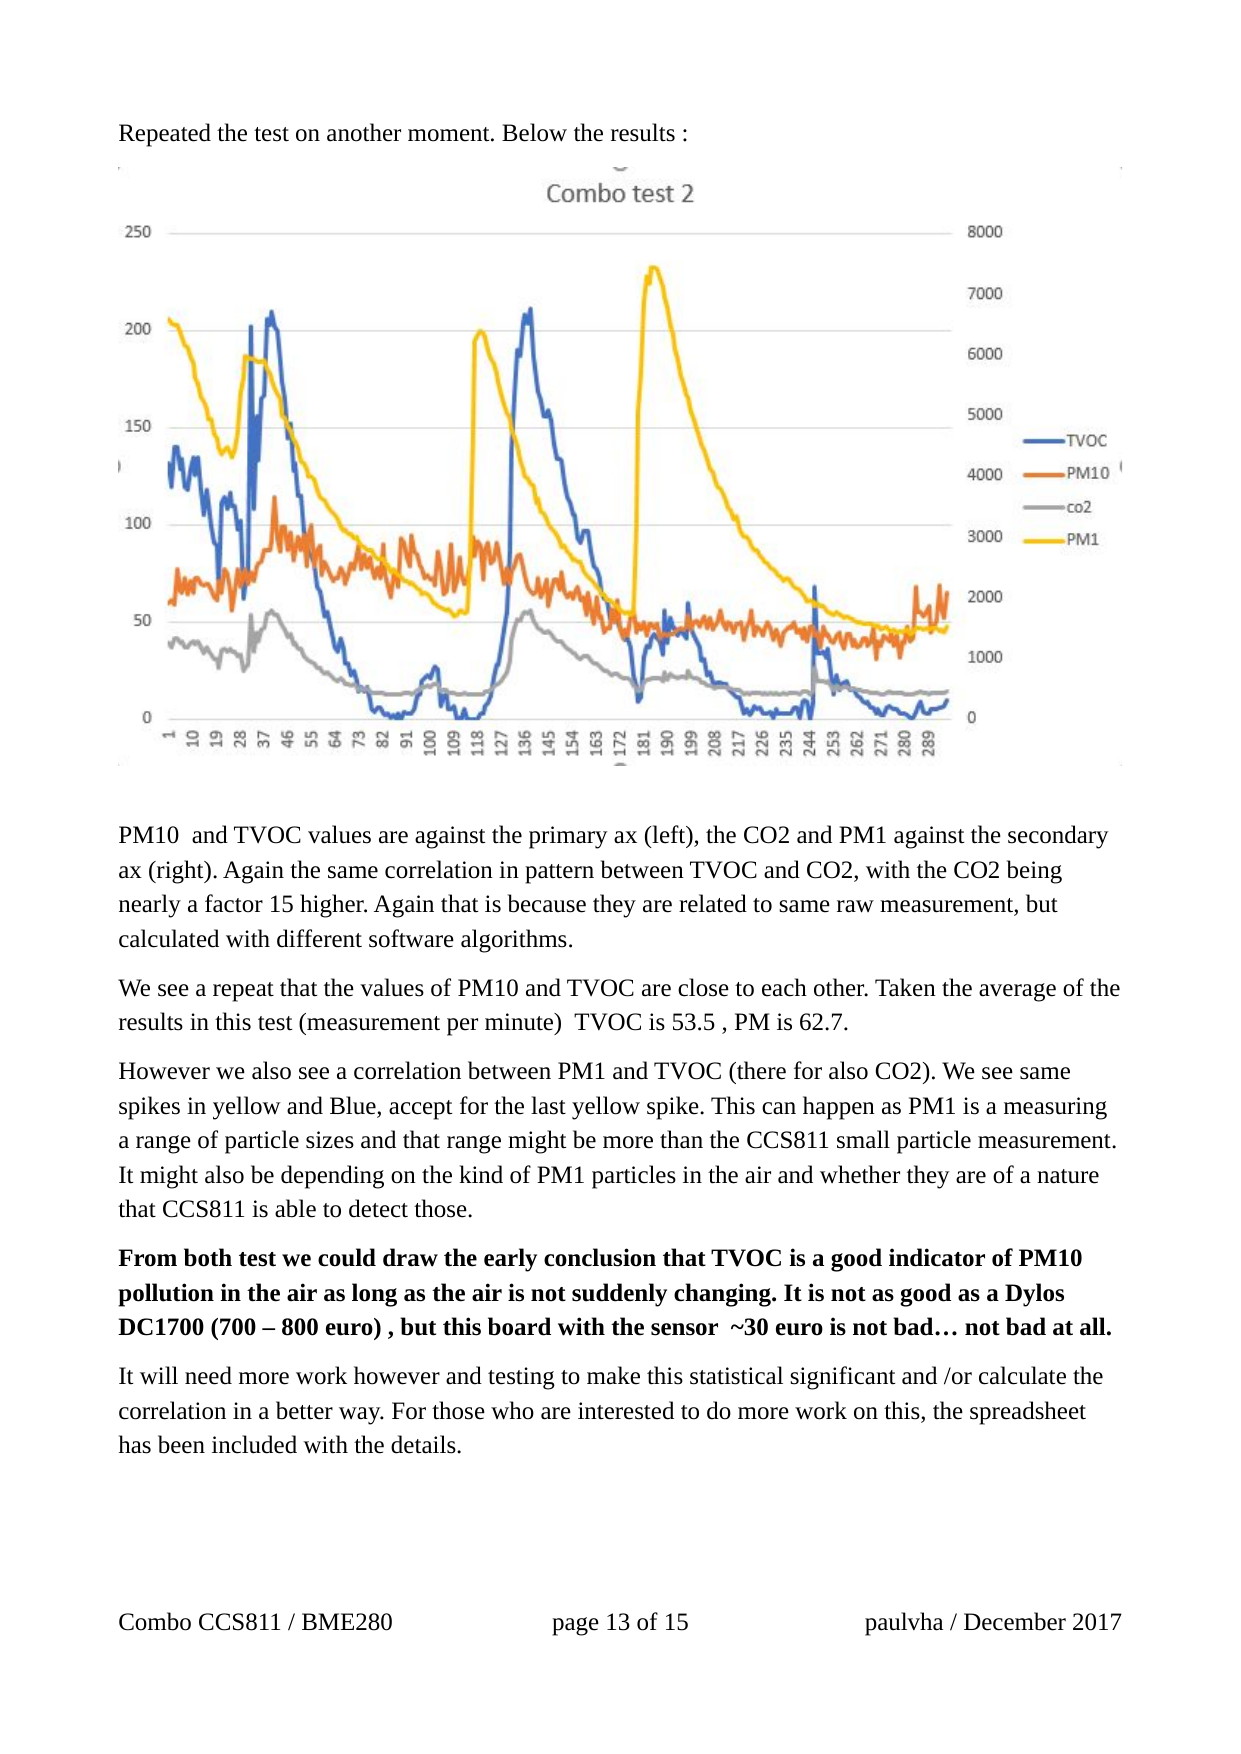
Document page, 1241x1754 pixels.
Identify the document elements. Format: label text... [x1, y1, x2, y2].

text Repeated the test on another moment. Below the results : [118, 118, 1122, 147]
text PM10 and TVOC values are against the primary ax (left), the CO2 and PM1 against the secondary ax (right). Again the same correlation in pattern between TVOC and CO2, with the CO2 being nearly a factor 15 higher. Again that is because they are related to same raw measurement, but calculated with different software algorithms. [118, 820, 1122, 952]
text We see a repeat that the values of PM10 and TVOC are close to each other. Taken the average of the results in this test (measurement per minute) TVOC is 53.5 , PM is 62.7. [118, 973, 1122, 1036]
text It will need more work however and testing to make this statistical significant and /or calculate the correlation in a better way. For those who are interested to do more work on this, the spreadsheet has been included with the details. [118, 1361, 1122, 1459]
text However we also see a correlation between PM1 and TVOC (there for also CO2). We see same spikes in yellow and Blue, accept for the last yellow spike. This can happen as PM1 is a measuring a range of particle sizes and that range might be more than the CCS811 small particle measurement. It might also be depending on the kind of PM1 particles in the air and whether they are of a nature that CCS811 is able to detect those. [118, 1056, 1122, 1223]
text From both test we could draw the early conclusion that TVOC is a good indicator of PM10 pollution in the air as long as the air is not suddenly changing. It is not as good as a Dylos DC1700 (700 – 800 euro) , but this board with the sensor ~30 euro is not bad… not bad at all. [118, 1243, 1122, 1341]
picture [118, 167, 1123, 766]
